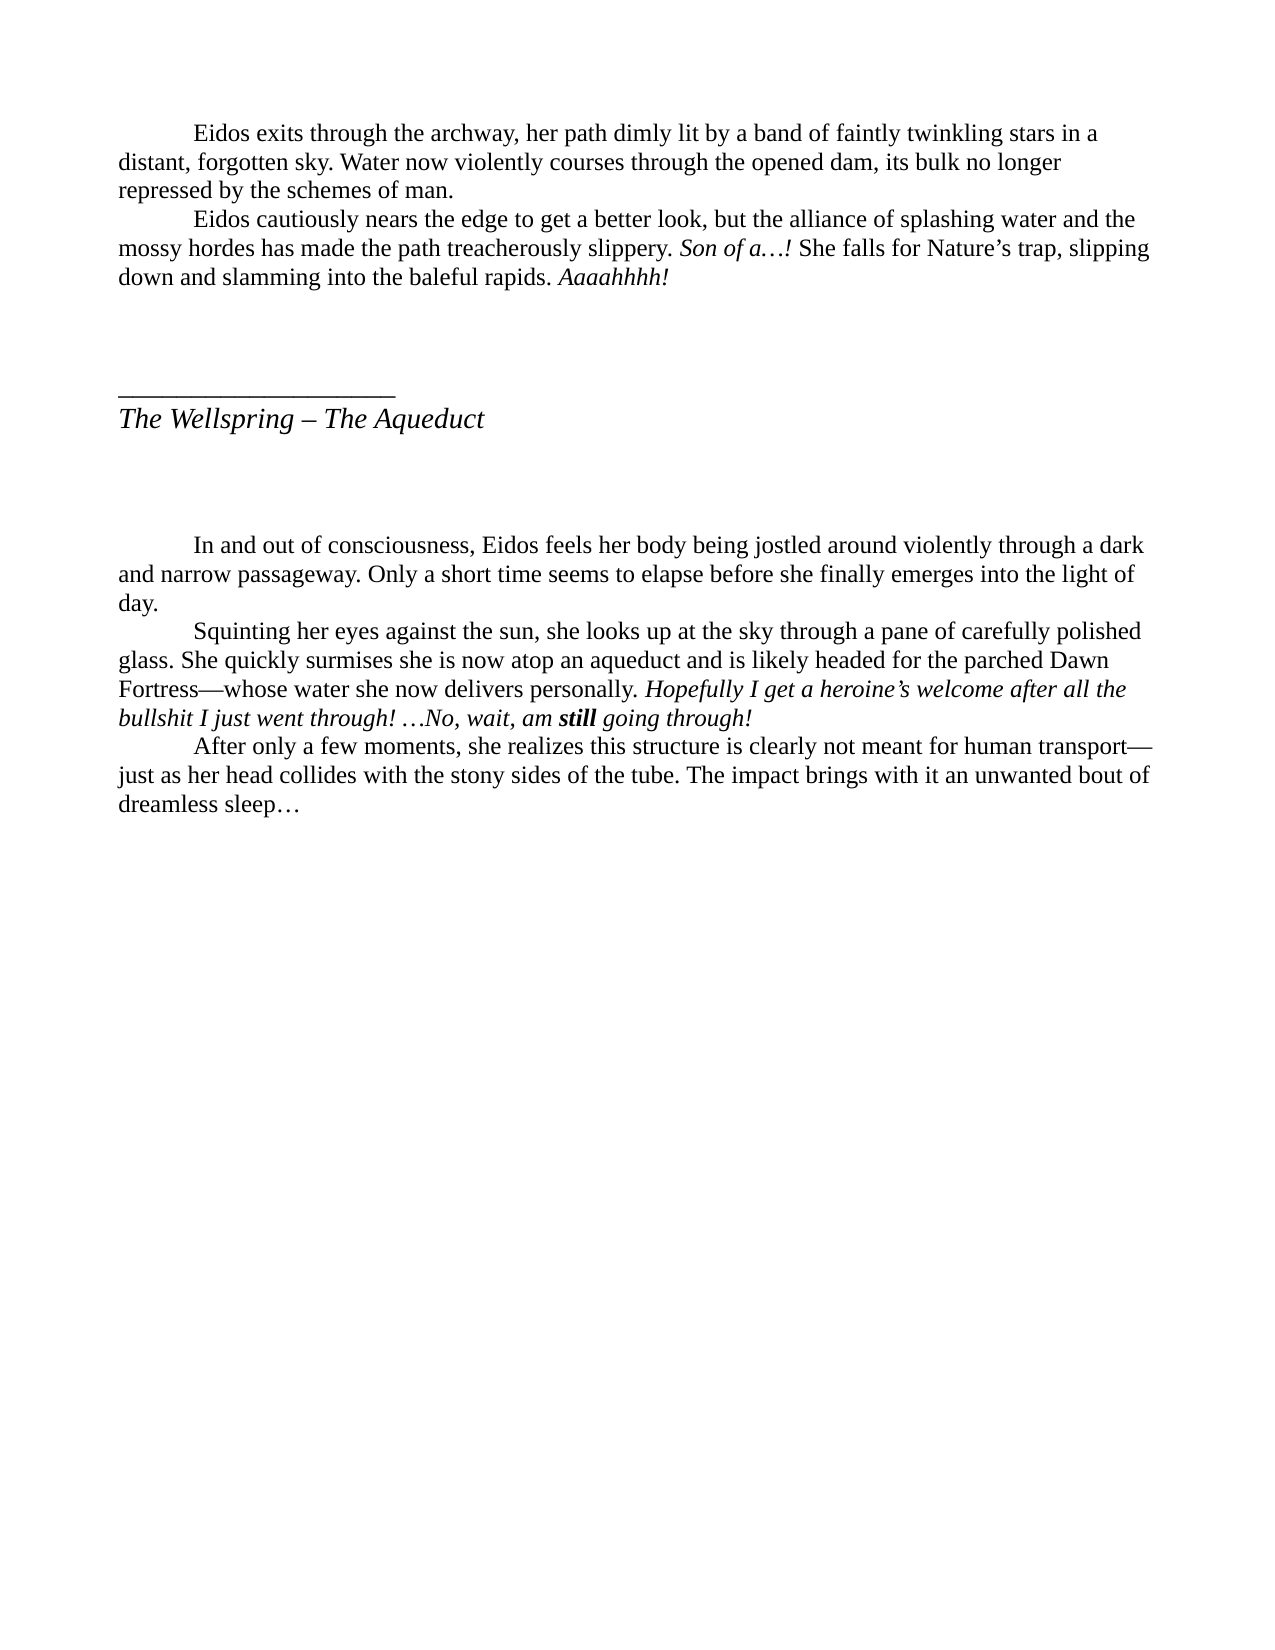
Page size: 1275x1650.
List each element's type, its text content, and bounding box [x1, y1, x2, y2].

text Eidos exits through the archway, her path dimly lit by a band of faintly twinkling stars in a distant, forgotten sky. Water now violently courses through the opened dam, its bulk no longer repressed by the schemes of man. [118, 118, 1157, 204]
text ___________________ [118, 367, 1157, 401]
text After only a few moments, she realizes this structure is clearly not meant for human transport—just as her head collides with the stony sides of the tube. The impact brings with it an unwanted bout of dreamless sleep… [118, 731, 1157, 818]
text In and out of consciousness, Eidos feels her body being jostled around violently through a dark and narrow passageway. Only a short time seems to elapse before she finally emerges into the light of day. [118, 530, 1157, 616]
text Eidos cautiously nears the edge to get a better look, but the alliance of splashing water and the mossy hordes has made the path treacherously slippery. Son of a…! She falls for Nature’s trap, slipping down and slamming into the baleful rapids. Aaaahhhh! [118, 204, 1157, 291]
text The Wellspring – The Aqueduct [118, 401, 1157, 434]
text Squinting her eyes against the sun, she looks up at the sky through a pane of carefully polished glass. She quickly surmises she is now atop an aqueduct and is likely headed for the parched Dawn Fortress—whose water she now delivers personally. Hopefully I get a heroine’s welcome after all the bullshit I just went through! …No, wait, am still going through! [118, 616, 1157, 731]
